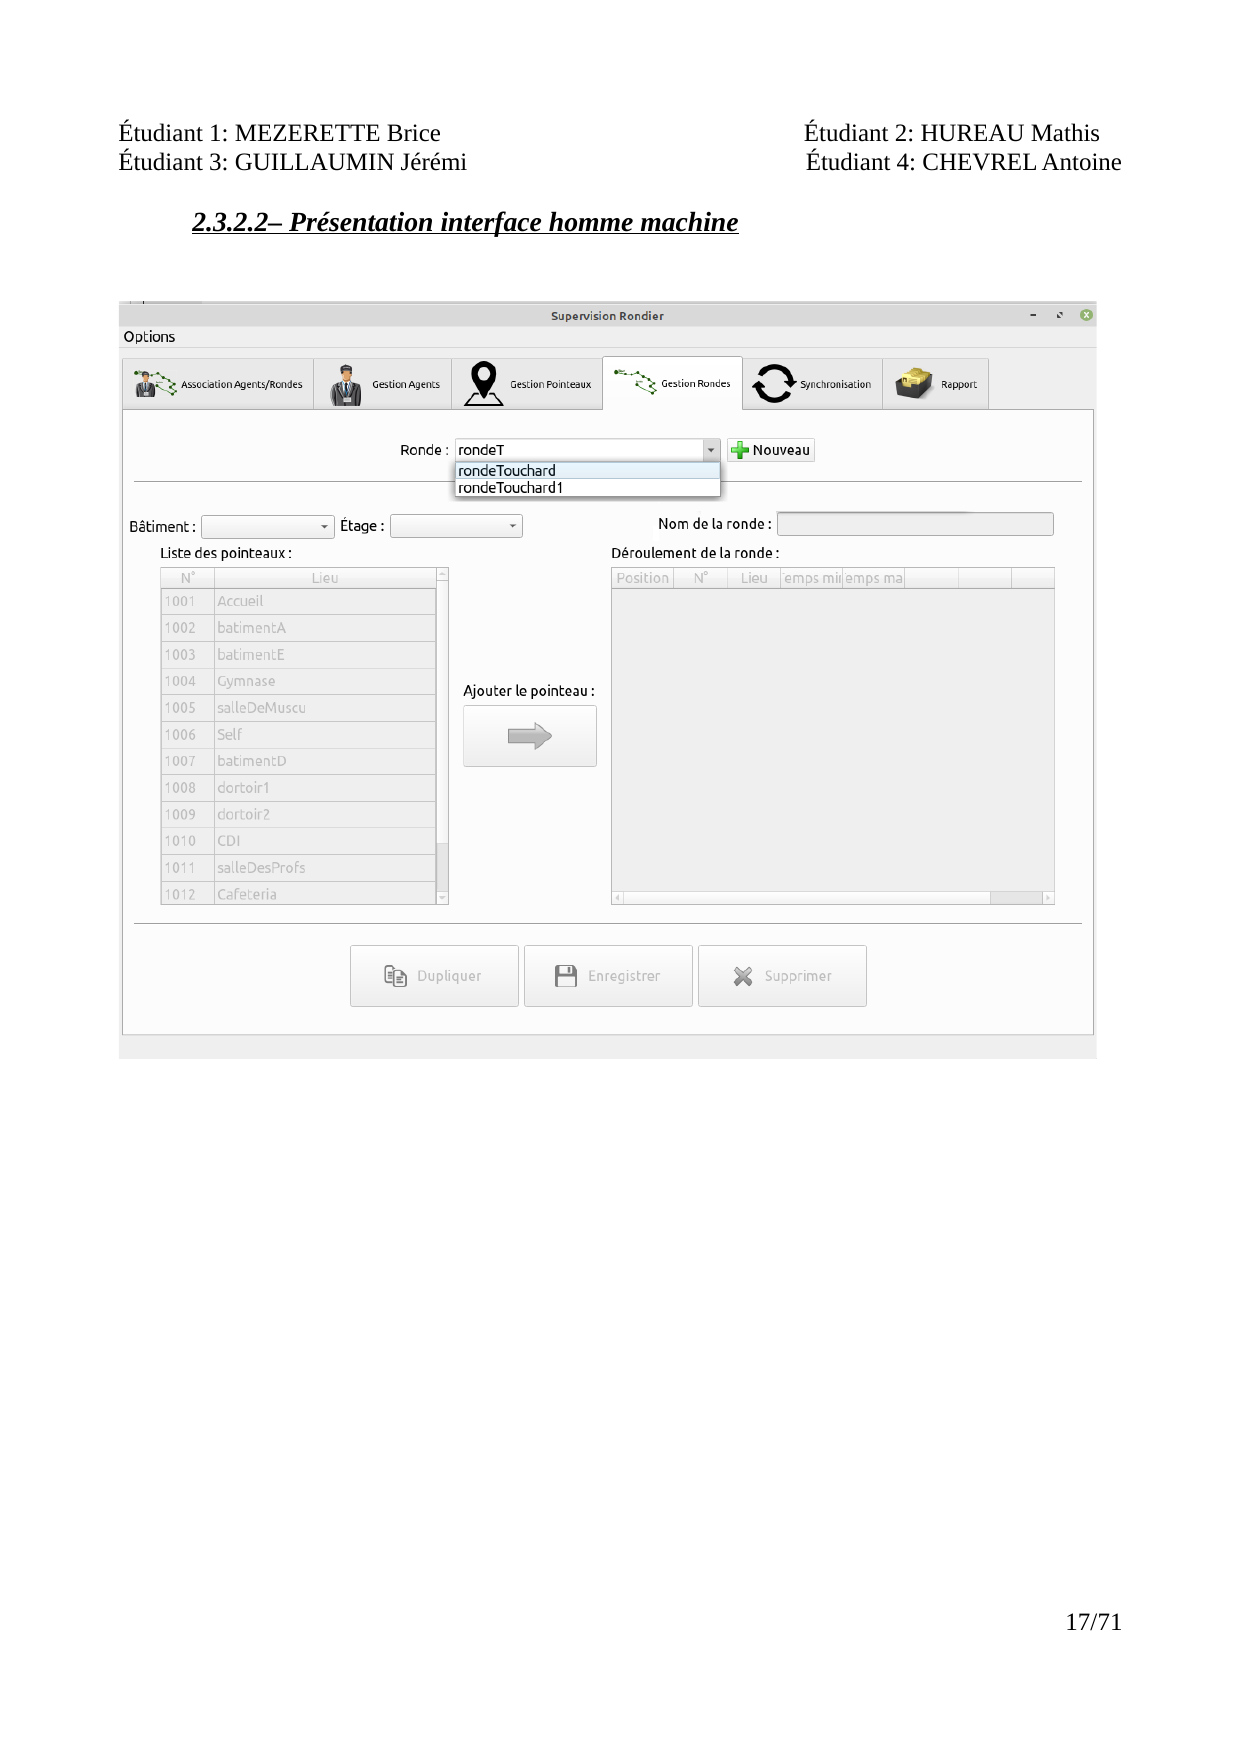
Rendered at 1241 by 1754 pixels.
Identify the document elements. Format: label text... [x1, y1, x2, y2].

picture [118, 301, 1097, 1059]
subtitle 2.3.2.2– Présentation interface homme machine [118, 205, 1122, 237]
